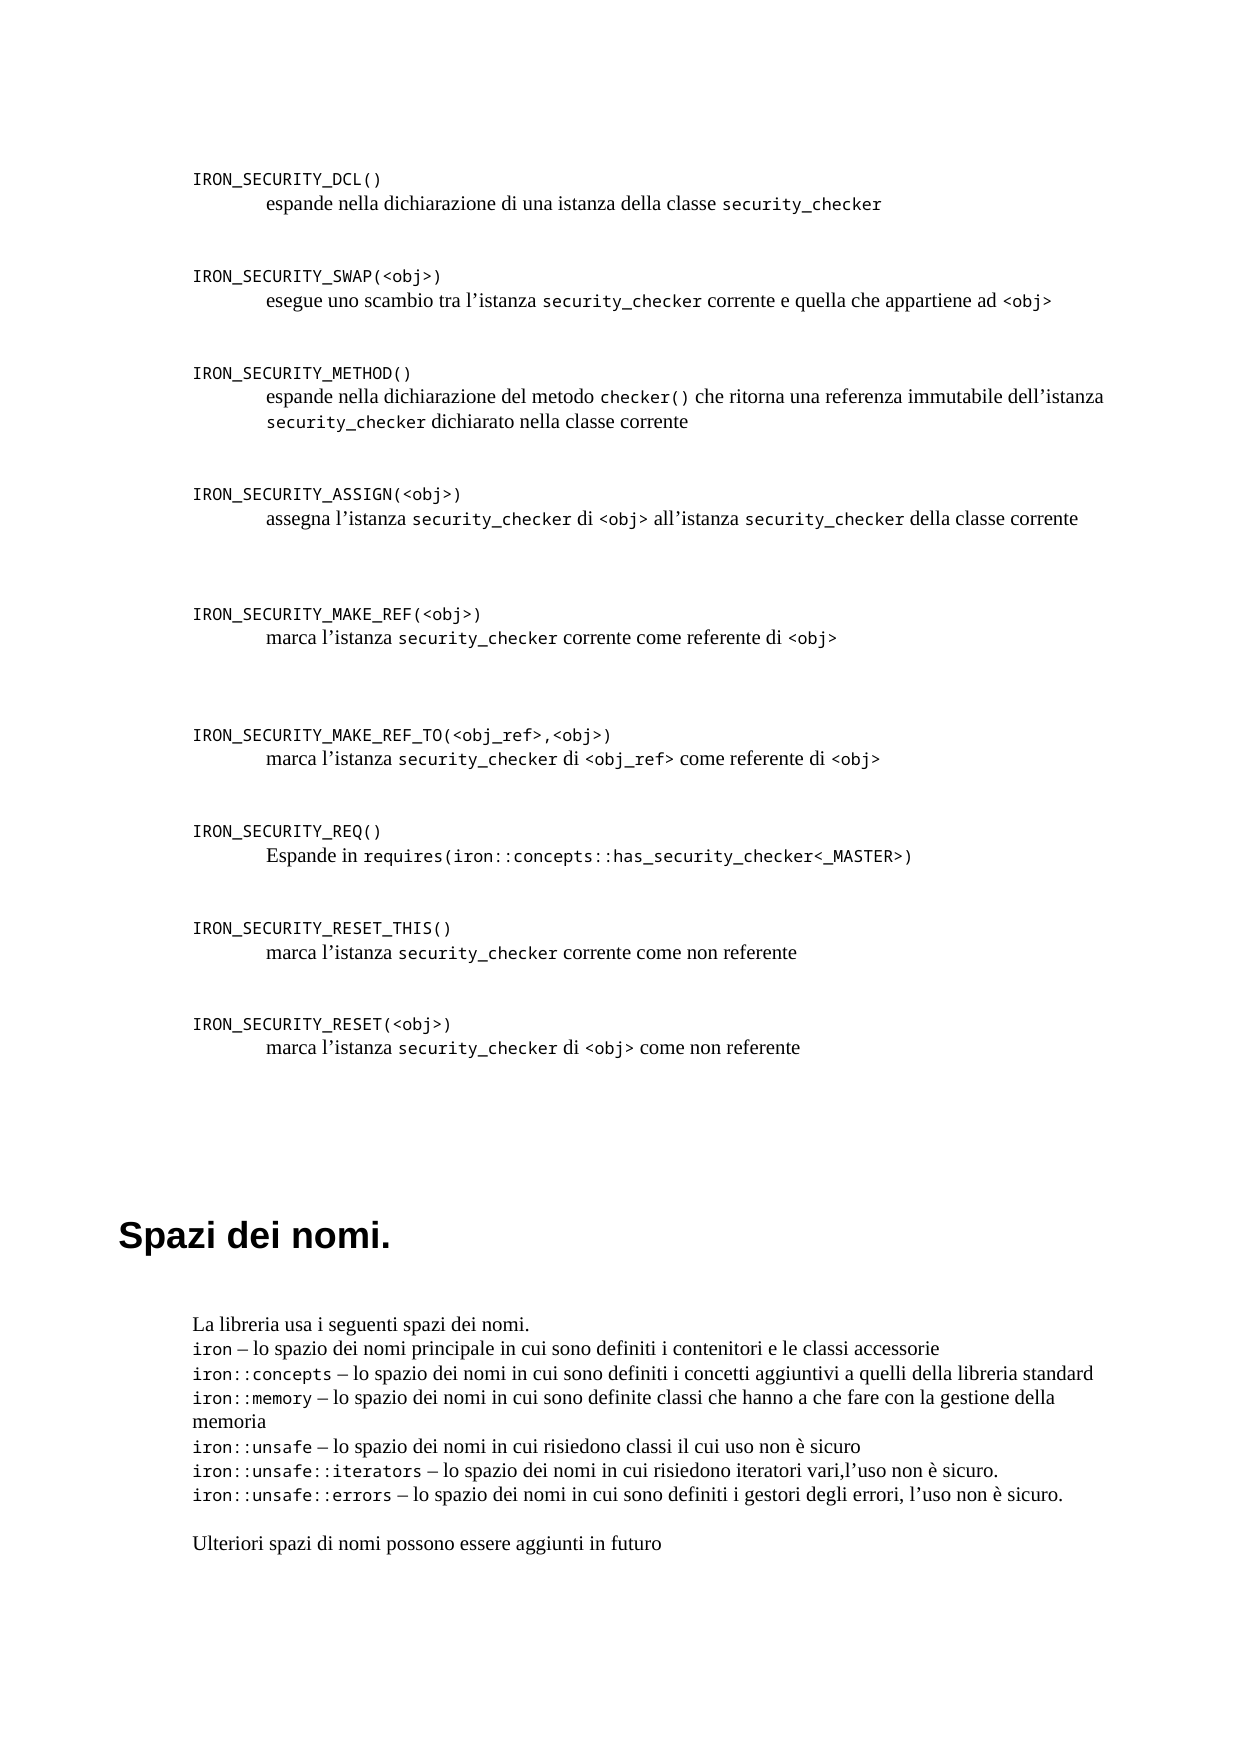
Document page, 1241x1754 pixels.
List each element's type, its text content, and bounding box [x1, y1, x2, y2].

text assegna l’istanza security_checker di <obj> all’istanza security_checker della classe corrente [118, 506, 1122, 530]
text marca l’istanza security_checker di <obj> come non referente [118, 1035, 1122, 1059]
text iron::unsafe::errors – lo spazio dei nomi in cui sono definiti i gestori degli errori, l’uso non è sicuro. [118, 1482, 1122, 1507]
text iron::unsafe::iterators – lo spazio dei nomi in cui risiedono iteratori vari,l’uso non è sicuro. [118, 1458, 1122, 1482]
text iron::unsafe – lo spazio dei nomi in cui risiedono classi il cui uso non è sicuro [118, 1433, 1122, 1458]
text iron – lo spazio dei nomi principale in cui sono definiti i contenitori e le classi accessorie [118, 1336, 1122, 1361]
text Espande in requires(iron::concepts::has_security_checker<_MASTER>) [118, 843, 1122, 867]
text esegue uno scambio tra l’istanza security_checker corrente e quella che appartiene ad <obj> [118, 287, 1122, 312]
text espande nella dichiarazione di una istanza della classe security_checker [118, 191, 1122, 215]
text espande nella dichiarazione del metodo checker() che ritorna una referenza immutabile dell’istanza security_checker dichiarato nella classe corrente [118, 384, 1122, 433]
text marca l’istanza security_checker corrente come referente di <obj> [118, 625, 1122, 649]
text IRON_SECURITY_MAKE_REF(<obj>) [118, 602, 1122, 625]
text IRON_SECURITY_REQ() [118, 818, 1122, 843]
text IRON_SECURITY_METHOD() [118, 360, 1122, 384]
text marca l’istanza security_checker corrente come non referente [118, 939, 1122, 964]
text IRON_SECURITY_ASSIGN(<obj>) [118, 481, 1122, 506]
text IRON_SECURITY_RESET(<obj>) [118, 1012, 1122, 1035]
text IRON_SECURITY_MAKE_REF_TO(<obj_ref>,<obj>) [118, 721, 1122, 746]
text IRON_SECURITY_RESET_THIS() [118, 915, 1122, 939]
text IRON_SECURITY_DCL() [118, 166, 1122, 191]
text marca l’istanza security_checker di <obj_ref> come referente di <obj> [118, 746, 1122, 770]
text iron::memory – lo spazio dei nomi in cui sono definite classi che hanno a che fare con la gestione della memoria [118, 1385, 1122, 1433]
subtitle Spazi dei nomi. [118, 1213, 1122, 1257]
text La libreria usa i seguenti spazi dei nomi. [118, 1312, 1122, 1336]
text Ulteriori spazi di nomi possono essere aggiunti in futuro [118, 1531, 1122, 1555]
text iron::concepts – lo spazio dei nomi in cui sono definiti i concetti aggiuntivi a quelli della libreria standard [118, 1361, 1122, 1385]
text IRON_SECURITY_SWAP(<obj>) [118, 263, 1122, 287]
